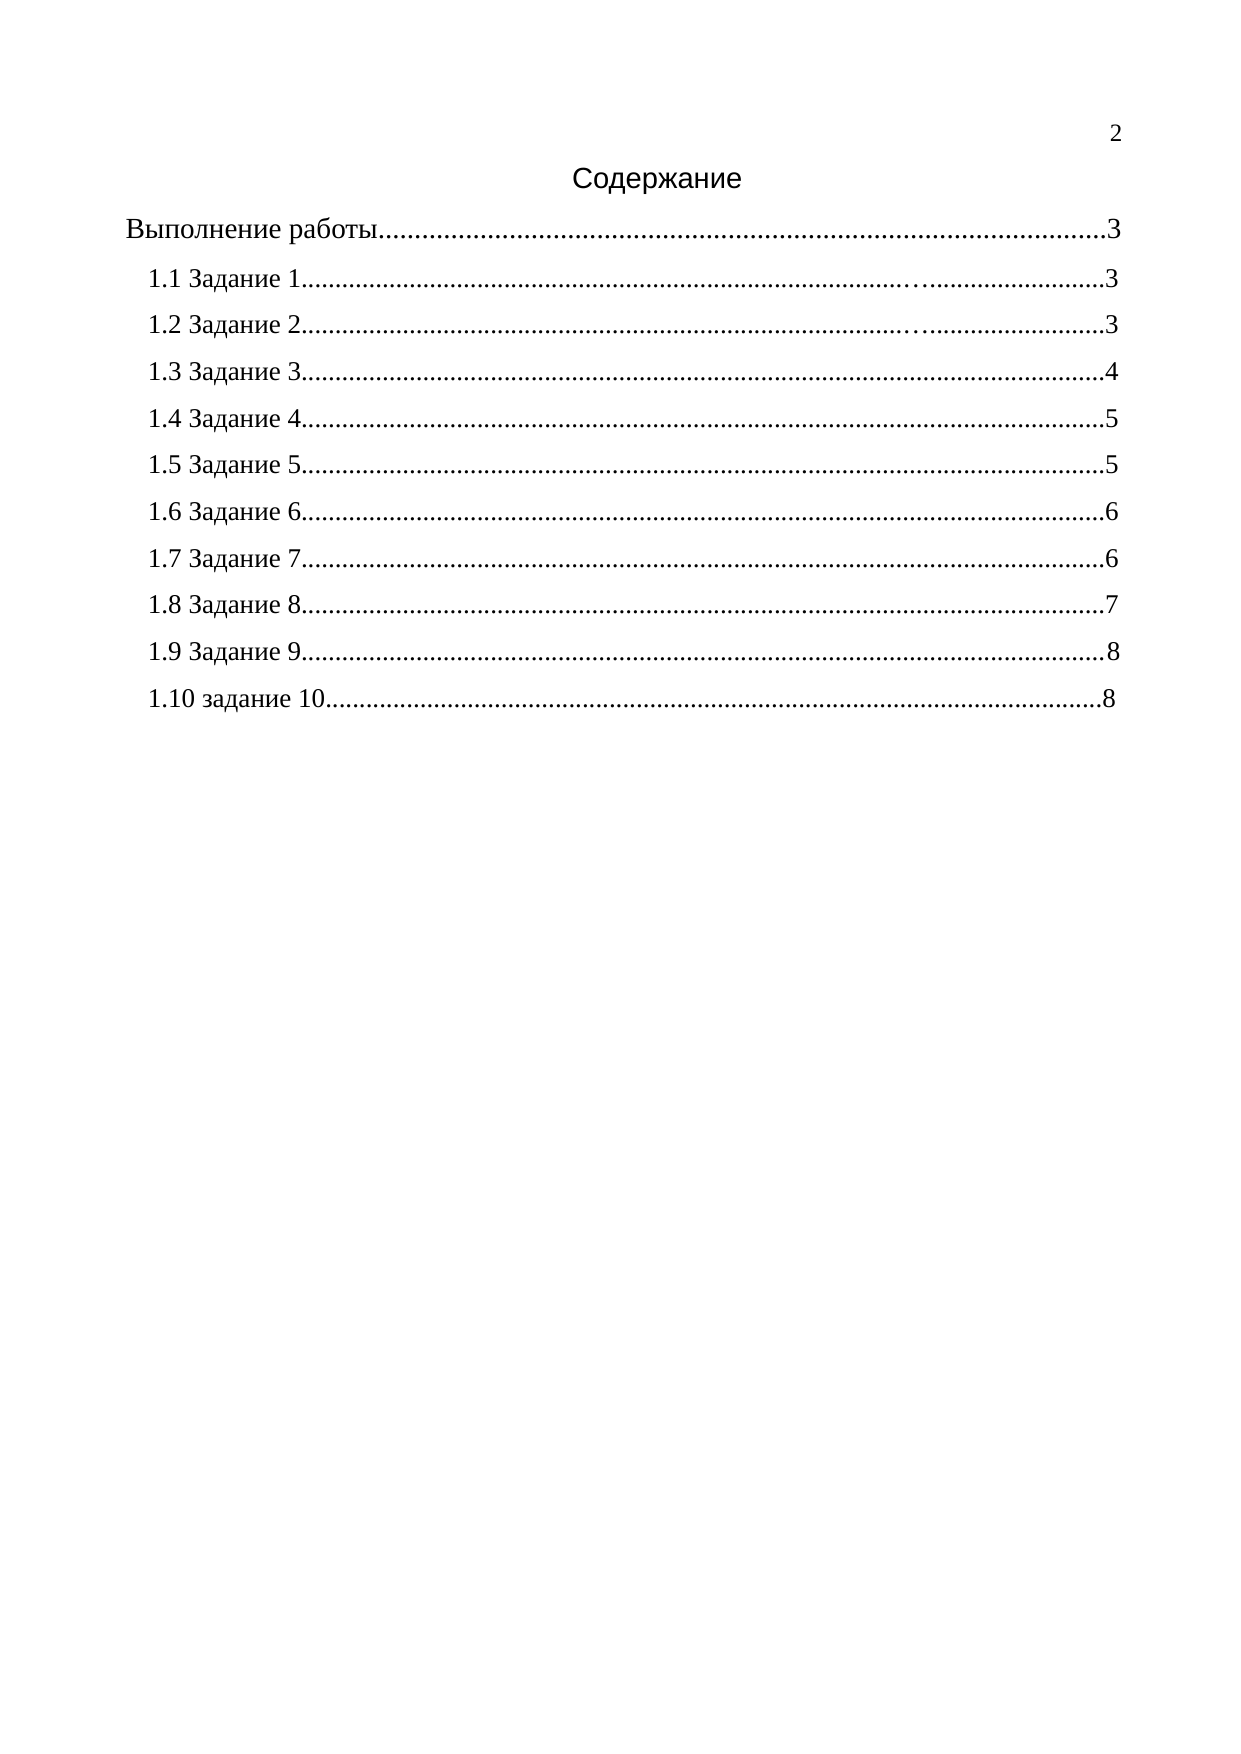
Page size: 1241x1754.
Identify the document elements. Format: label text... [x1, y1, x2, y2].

text 1.10 задание 10...................................................................................................................8 [118, 682, 1122, 713]
text 1.3 Задание 3.......................................................................................................................4 [118, 355, 1122, 386]
text 1.2 Задание 2.........................................................................................…..........................3 [118, 308, 1122, 340]
text 1.9 Задание 9.......................................................................................................................8 [118, 635, 1122, 666]
text 1.4 Задание 4.......................................................................................................................5 [118, 402, 1122, 433]
text Выполнение работы....................................................................................................3 [118, 212, 1122, 245]
text 1.5 Задание 5.......................................................................................................................5 [118, 448, 1122, 480]
text 1.1 Задание 1.........................................................................................…..........................3 [118, 262, 1122, 293]
text 1.7 Задание 7.......................................................................................................................6 [118, 542, 1122, 573]
text 1.8 Задание 8.......................................................................................................................7 [118, 588, 1122, 620]
text 1.6 Задание 6.......................................................................................................................6 [118, 495, 1122, 526]
text 2 [192, 118, 1122, 147]
text Содержание [192, 161, 1122, 195]
